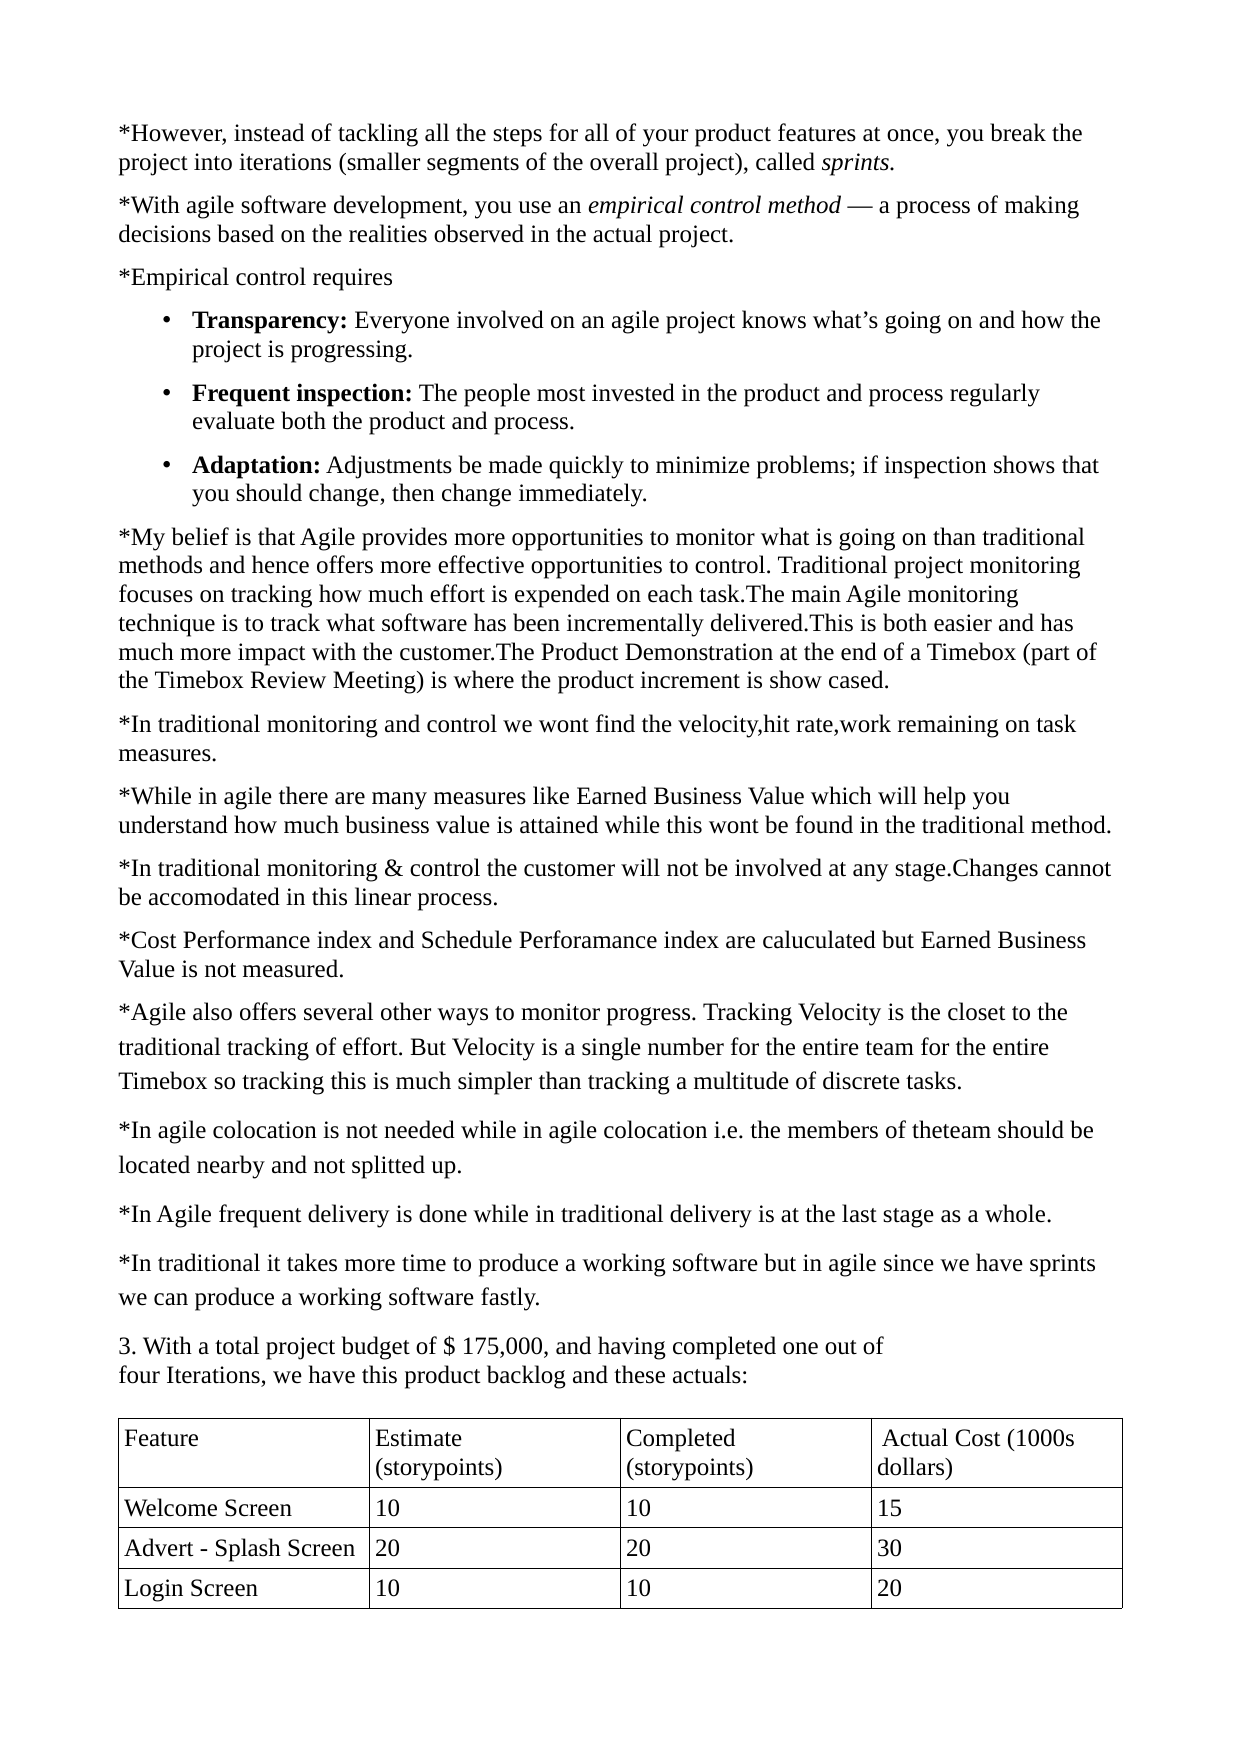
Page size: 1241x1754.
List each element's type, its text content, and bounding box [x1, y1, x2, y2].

text *However, instead of tackling all the steps for all of your product features at once, you break the project into iterations (smaller segments of the overall project), called sprints. [118, 118, 1122, 176]
text *Agile also offers several other ways to monitor progress. Tracking Velocity is the closet to the traditional tracking of effort. But Velocity is a single number for the entire team for the entire Timebox so tracking this is much simpler than tracking a multitude of discrete tasks. [118, 997, 1122, 1095]
table_cell 10 [370, 1569, 620, 1608]
list Adaptation: Adjustments be made quickly to minimize problems; if inspection shows that you should change, then change immediately. [162, 450, 1122, 507]
table_header Actual Cost (1000s dollars) [872, 1419, 1122, 1487]
text *Empirical control requires [118, 262, 1122, 291]
text *In traditional monitoring & control the customer will not be involved at any stage.Changes cannot be accomodated in this linear process. [118, 853, 1122, 911]
table_cell 30 [872, 1528, 1122, 1567]
table_cell 20 [872, 1569, 1122, 1608]
table_cell Advert - Splash Screen [119, 1528, 369, 1567]
table_cell 15 [872, 1488, 1122, 1527]
list Frequent inspection: The people most invested in the product and process regularly evaluate both the product and process. [162, 378, 1122, 435]
text *In Agile frequent delivery is done while in traditional delivery is at the last stage as a whole. [118, 1199, 1122, 1228]
table_header Estimate (storypoints) [370, 1419, 620, 1487]
table_cell Login Screen [119, 1569, 369, 1608]
table_header Completed (storypoints) [621, 1419, 871, 1487]
text *My belief is that Agile provides more opportunities to monitor what is going on than traditional methods and hence offers more effective opportunities to control. Traditional project monitoring focuses on tracking how much effort is expended on each task.The main Agile monitoring technique is to track what software has been incrementally delivered.This is both easier and has much more impact with the customer.The Product Demonstration at the end of a Timebox (part of the Timebox Review Meeting) is where the product increment is show cased. [118, 522, 1122, 694]
table_cell 10 [370, 1488, 620, 1527]
list Transparency: Everyone involved on an agile project knows what’s going on and how the project is progressing. [162, 306, 1122, 363]
text 3. With a total project budget of $ 175,000, and having completed one out of [118, 1331, 1122, 1360]
table_cell 10 [621, 1488, 871, 1527]
text *Cost Performance index and Schedule Perforamance index are caluculated but Earned Business Value is not measured. [118, 925, 1122, 983]
table_cell 10 [621, 1569, 871, 1608]
table_cell 20 [621, 1528, 871, 1567]
text *In agile colocation is not needed while in agile colocation i.e. the members of theteam should be located nearby and not splitted up. [118, 1115, 1122, 1178]
text *In traditional it takes more time to produce a working software but in agile since we have sprints we can produce a working software fastly. [118, 1248, 1122, 1311]
text four Iterations, we have this product backlog and these actuals: [118, 1360, 1122, 1389]
table_header Feature [119, 1419, 369, 1487]
table_cell Welcome Screen [119, 1488, 369, 1527]
text *While in agile there are many measures like Earned Business Value which will help you understand how much business value is attained while this wont be found in the traditional method. [118, 781, 1122, 838]
table_cell 20 [370, 1528, 620, 1567]
text *With agile software development, you use an empirical control method — a process of making decisions based on the realities observed in the actual project. [118, 190, 1122, 248]
text *In traditional monitoring and control we wont find the velocity,hit rate,work remaining on task measures. [118, 709, 1122, 766]
